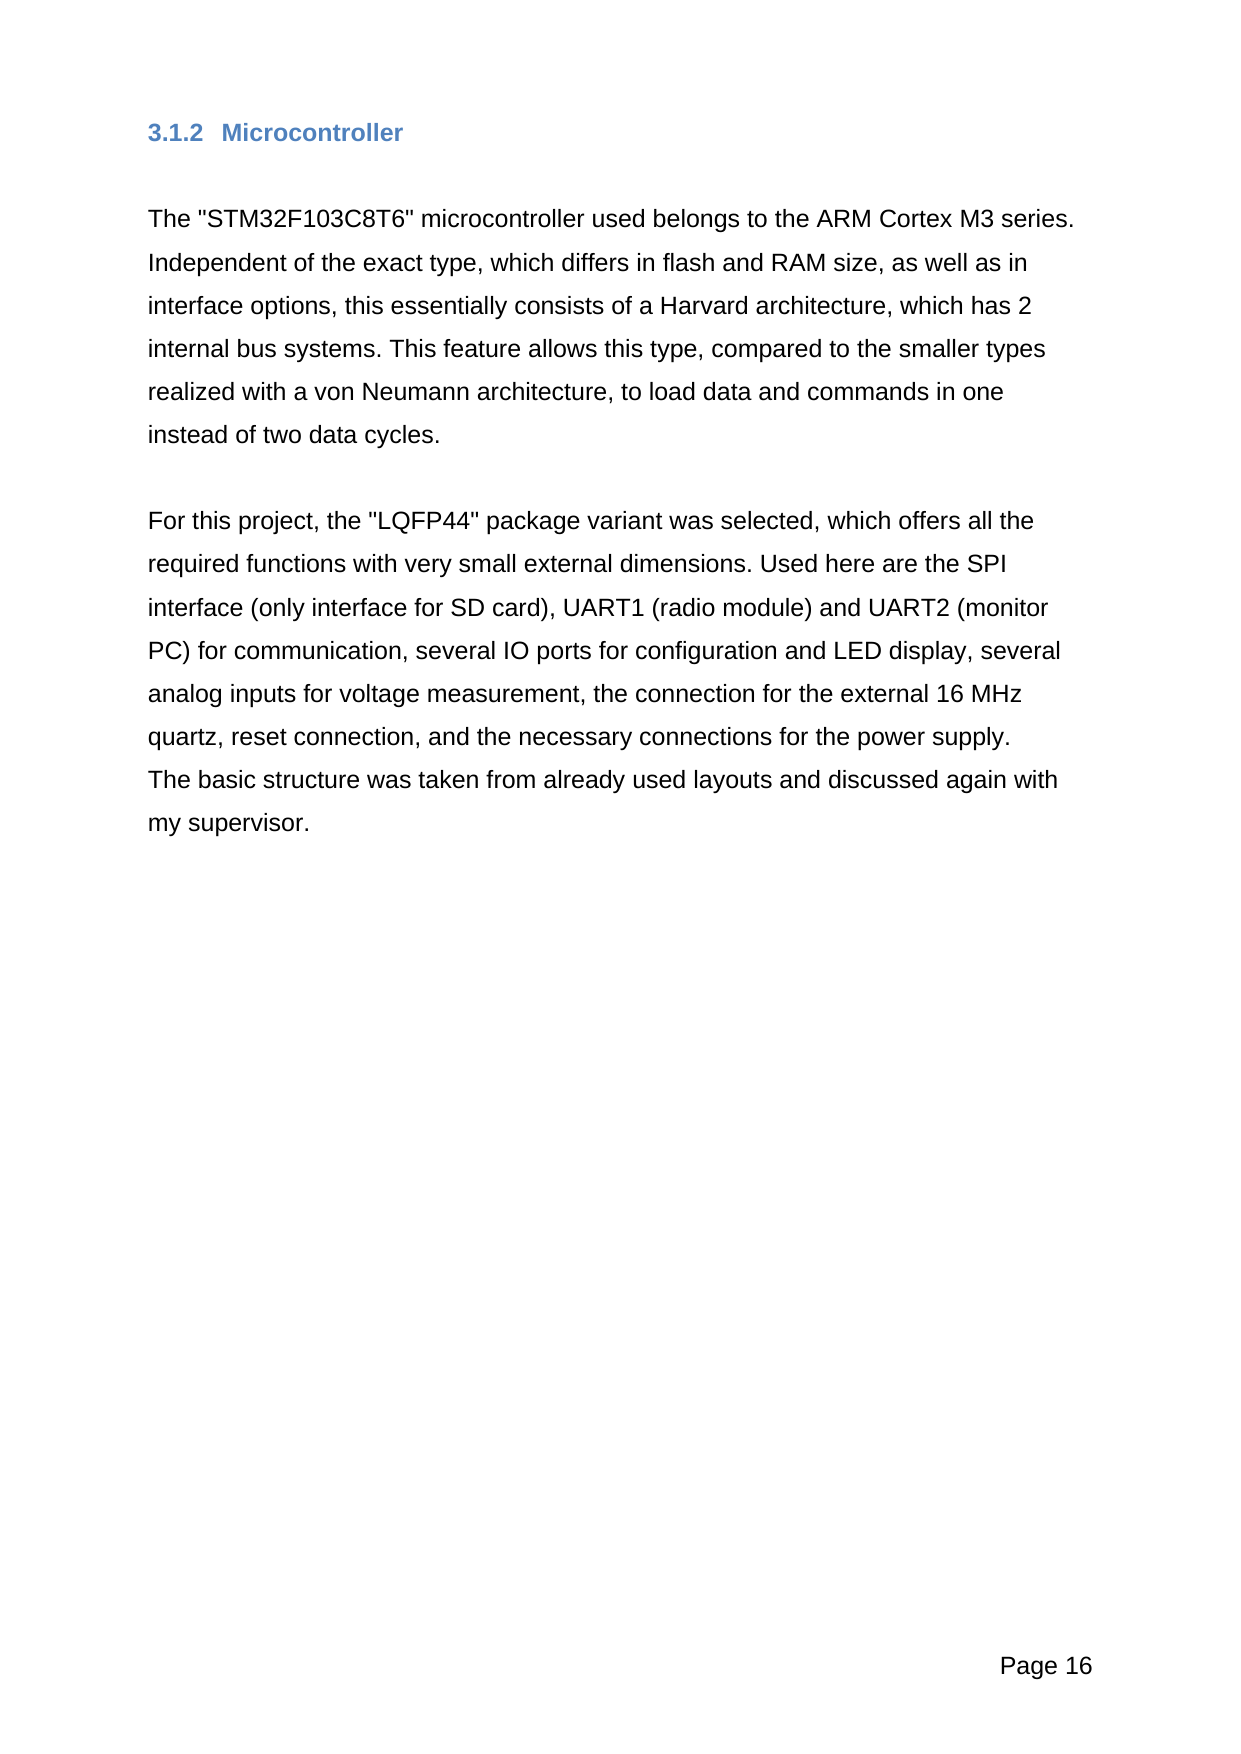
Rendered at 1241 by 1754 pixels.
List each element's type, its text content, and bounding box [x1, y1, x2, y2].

text For this project, the "LQFP44" package variant was selected, which offers all the required functions with very small external dimensions. Used here are the SPI interface (only interface for SD card), UART1 (radio module) and UART2 (monitor PC) for communication, several IO ports for configuration and LED display, several analog inputs for voltage measurement, the connection for the external 16 MHz quartz, reset connection, and the necessary connections for the power supply. [148, 506, 1092, 751]
text The basic structure was taken from already used layouts and discussed again with my supervisor. [148, 765, 1092, 837]
subtitle Microcontroller [148, 118, 1092, 147]
text The "STM32F103C8T6" microcontroller used belongs to the ARM Cortex M3 series. Independent of the exact type, which differs in flash and RAM size, as well as in interface options, this essentially consists of a Harvard architecture, which has 2 internal bus systems. This feature allows this type, compared to the smaller types realized with a von Neumann architecture, to load data and commands in one instead of two data cycles. [148, 204, 1092, 449]
